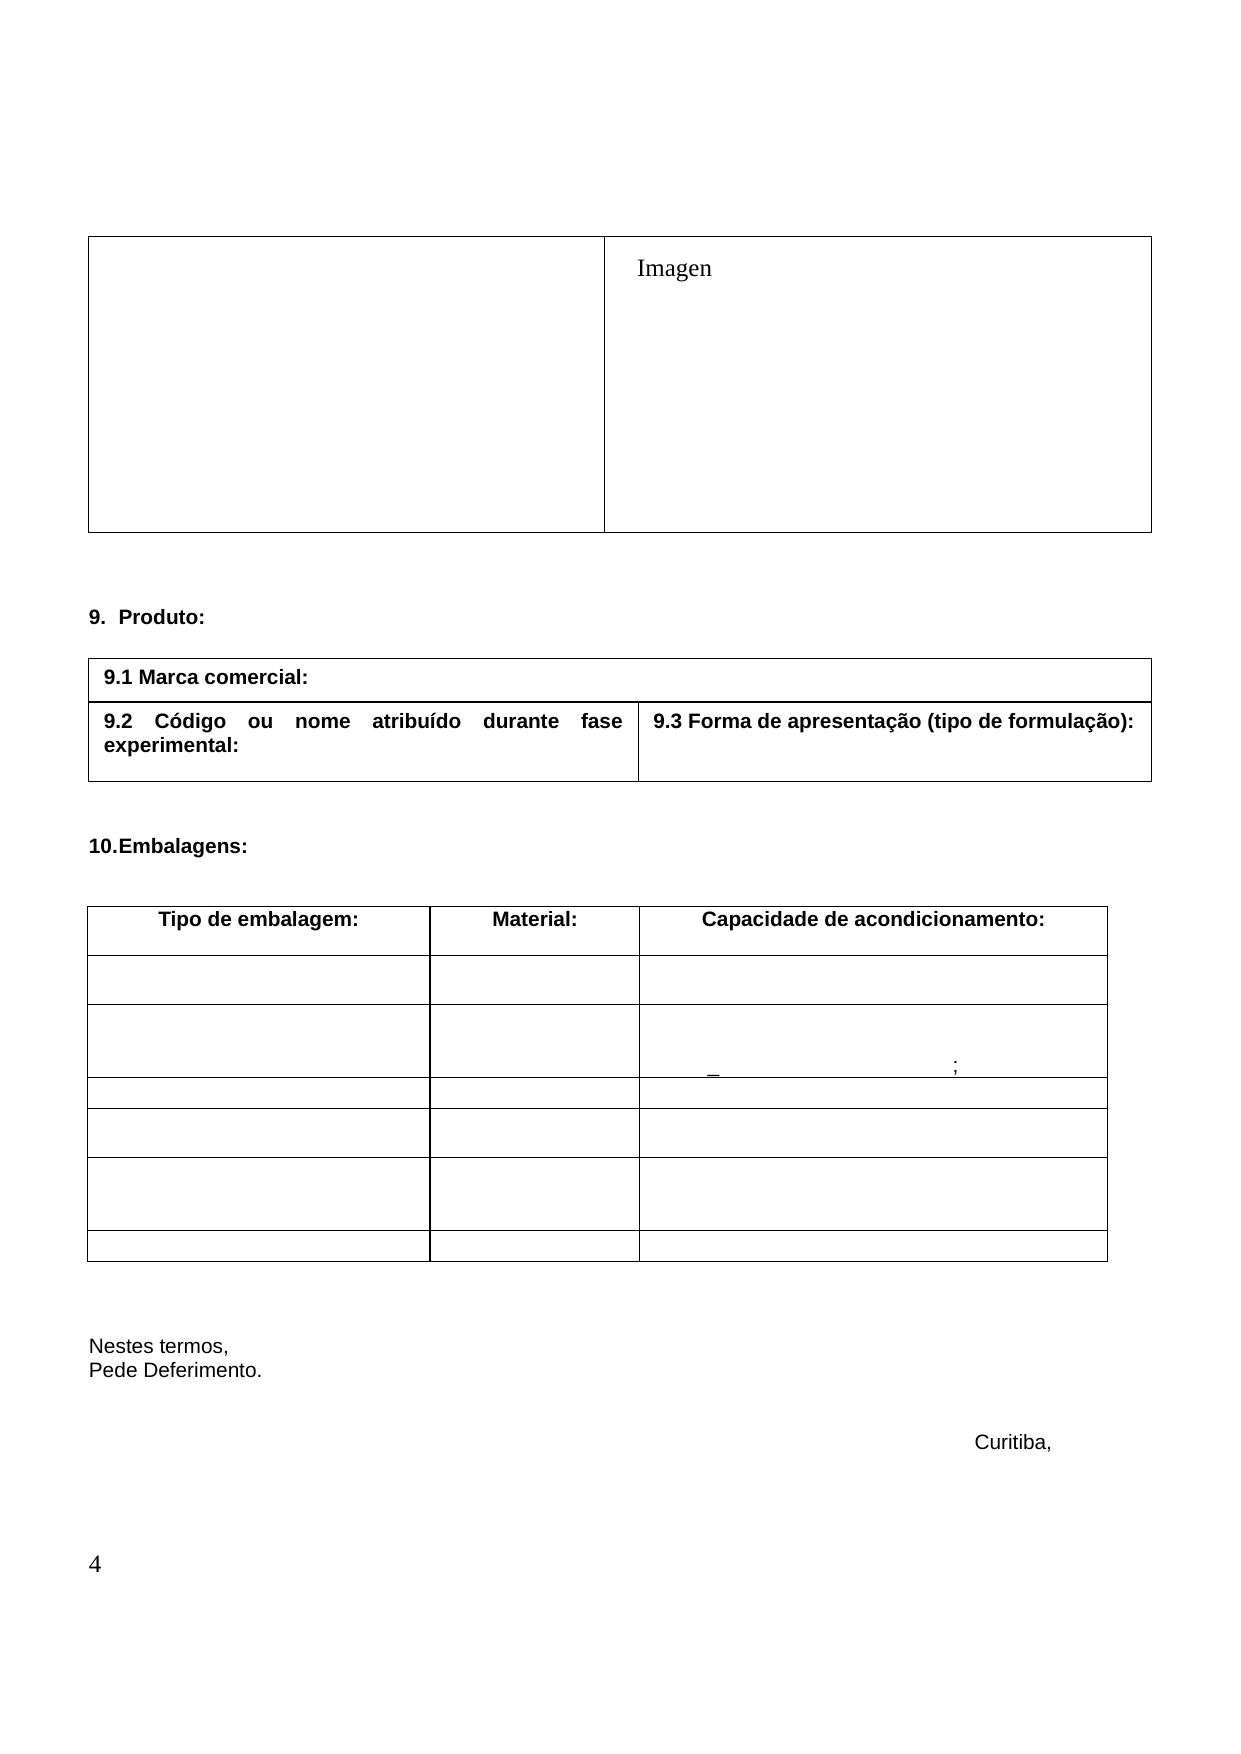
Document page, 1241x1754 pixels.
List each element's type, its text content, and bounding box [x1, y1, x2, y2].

text Nestes termos, [89, 1334, 1152, 1358]
table_cell 8.10 Fórmula estrutural: [605, 237, 1151, 532]
table_cell <packaging.internal_packaging_type_id.name> [88, 1005, 429, 1077]
table_cell 8.9 Fórmula bruta: <ing.ingredient_id.ingredient_group_id.name> [89, 237, 604, 532]
table_cell [431, 956, 639, 1004]
text Curitiba, <today()> [89, 1429, 1152, 1453]
table_header 9.1 Marca comercial: <o.formulated_product_id.name> [89, 659, 1151, 701]
list Produto: [89, 605, 1211, 629]
table_header Capacidade de acondicionamento: [640, 907, 1107, 955]
table_cell <packaging.external_quantity> [640, 1158, 1107, 1230]
table_cell </for> [88, 1231, 429, 1261]
table_cell 9.3 Forma de apresentação (tipo de formulação): <o.formulation_type_id.name> [639, 703, 1151, 781]
table_cell <packaging.external_packaging_type_id.name> [88, 1158, 429, 1230]
table_cell [640, 1078, 1107, 1108]
table_cell <packaging.external_packaging_material_id.name> [431, 1158, 639, 1230]
table_cell 9.2 Código ou nome atribuído durante fase experimental: <o.formulated_product_id.default_code> [89, 703, 638, 781]
table_cell [640, 956, 1107, 1004]
text Pede Deferimento. [89, 1358, 1152, 1382]
table_cell <for each="packaging in o.packaging_ids"> [88, 1109, 429, 1157]
table_cell [431, 1109, 639, 1157]
table_cell </for> [88, 1078, 429, 1108]
table_cell [640, 1231, 1107, 1261]
table_cell [640, 1109, 1107, 1157]
table_cell <for each="capacity in packaging.packaging_capacity_ids"><capacity.name> _<capacity.uom_id.name>; </for> [640, 1005, 1107, 1077]
table_cell [431, 1231, 639, 1261]
list Embalagens: [89, 834, 1211, 858]
table_cell [431, 1078, 639, 1108]
table_cell <for each="packaging in o.packaging_ids"> [88, 956, 429, 1004]
table_cell <packaging.internal_packaging_material_id.name> [431, 1005, 639, 1077]
table_header Tipo de embalagem: [88, 907, 429, 955]
text </for> [89, 557, 1211, 581]
table_header Material: [431, 907, 639, 955]
